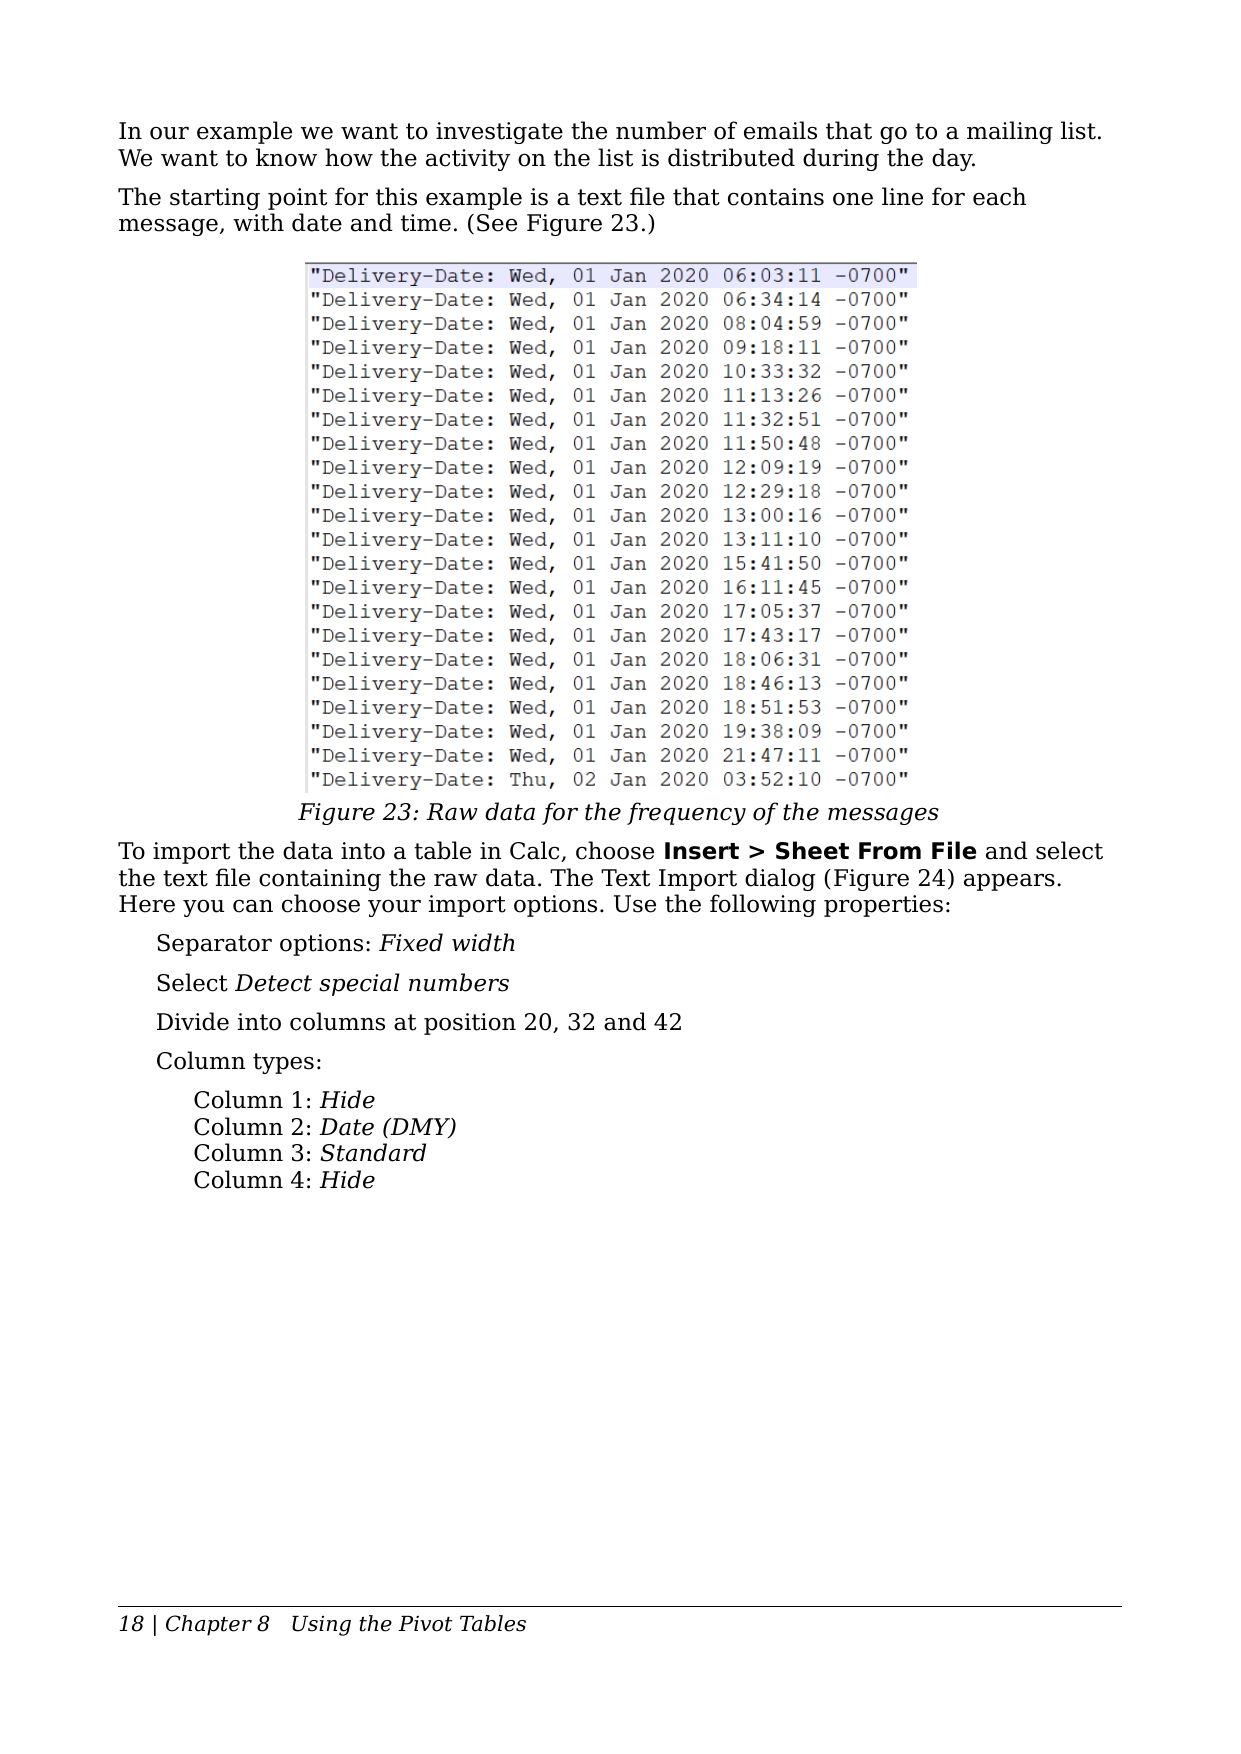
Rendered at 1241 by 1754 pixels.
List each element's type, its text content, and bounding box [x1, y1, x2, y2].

text The starting point for this example is a text file that contains one line for each message, with date and time. (See Figure 23.) [118, 184, 1122, 237]
text Column types: [156, 1048, 1122, 1075]
text Column 1: Hide Column 2: Date (DMY) Column 3: Standard Column 4: Hide [193, 1087, 1122, 1194]
text Select Detect special numbers [156, 970, 1122, 996]
text Figure 23: Raw data for the frequency of the messages [298, 799, 942, 826]
text Divide into columns at position 20, 32 and 42 [156, 1009, 1122, 1036]
text To import the data into a table in Calc, choose Insert > Sheet From File and select the text file containing the raw data. The Text Import dialog (Figure 24) appears. Here you can choose your import options. Use the following properties: [118, 838, 1122, 918]
text In our example we want to investigate the number of emails that go to a mailing list. We want to know how the activity on the list is distributed during the day. [118, 118, 1122, 171]
picture [305, 262, 917, 793]
text Separator options: Fixed width [156, 931, 1122, 957]
